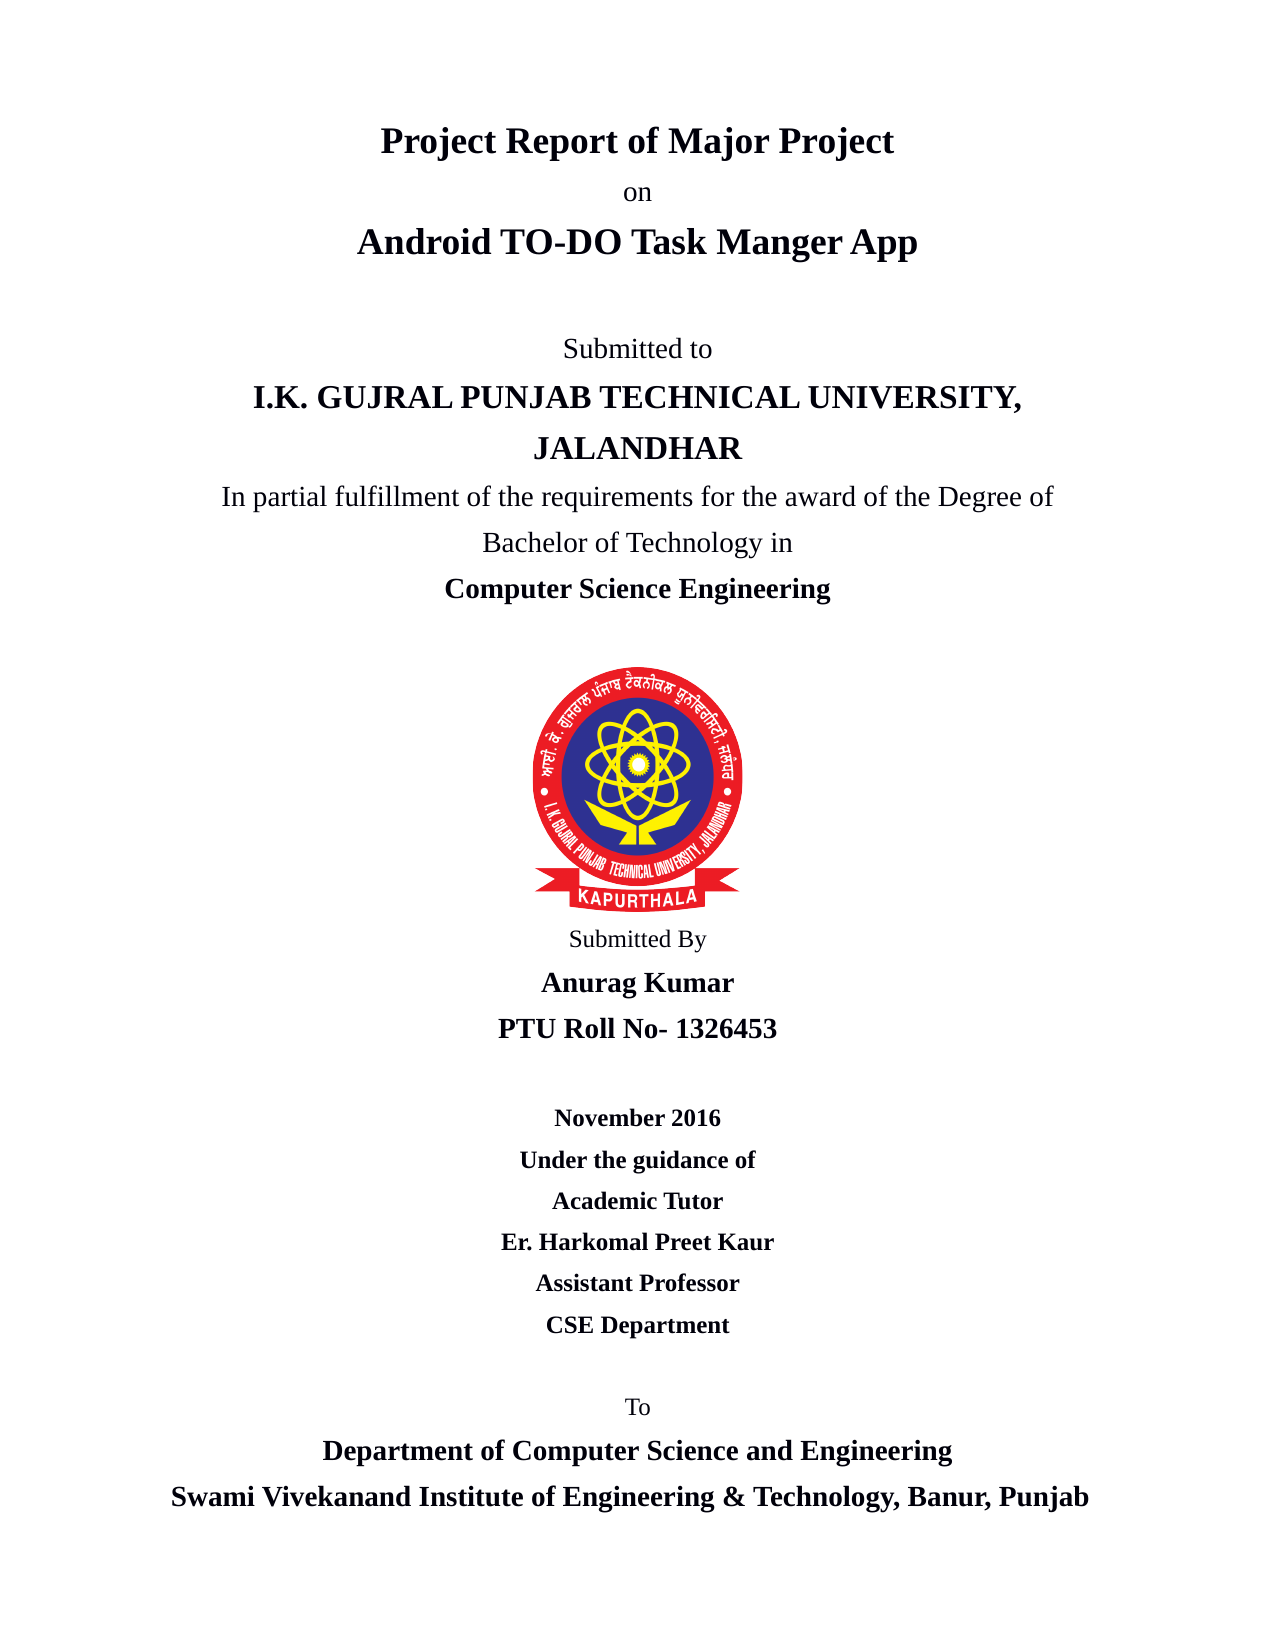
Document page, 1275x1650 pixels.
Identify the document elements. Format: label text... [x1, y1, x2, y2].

title I.K. GUJRAL PUNJAB TECHNICAL UNIVERSITY, [118, 377, 1157, 415]
title CSE Department [118, 1310, 1157, 1338]
title To [118, 1392, 1157, 1421]
title on [118, 174, 1157, 207]
picture [532, 667, 743, 912]
title Er. Harkomal Preet Kaur [118, 1227, 1157, 1256]
title Android TO-DO Task Manger App [118, 220, 1157, 263]
title Bachelor of Technology in [118, 525, 1157, 558]
title In partial fulfillment of the requirements for the award of the Degree of [118, 479, 1157, 512]
title Submitted By [118, 924, 1157, 953]
title Submitted to [118, 331, 1157, 364]
title Computer Science Engineering [118, 571, 1157, 604]
title JALANDHAR [118, 428, 1157, 466]
title Assistant Professor [118, 1268, 1157, 1297]
title Project Report of Major Project [118, 118, 1157, 161]
title Swami Vivekanand Institute of Engineering & Technology, Banur, Punjab [118, 1479, 1157, 1513]
title Under the guidance of [118, 1145, 1157, 1173]
title Department of Computer Science and Engineering [118, 1433, 1157, 1467]
title Anurag Kumar [118, 965, 1157, 999]
title Academic Tutor [118, 1186, 1157, 1215]
title PTU Roll No- 1326453 [118, 1011, 1157, 1045]
title November 2016 [118, 1103, 1157, 1132]
